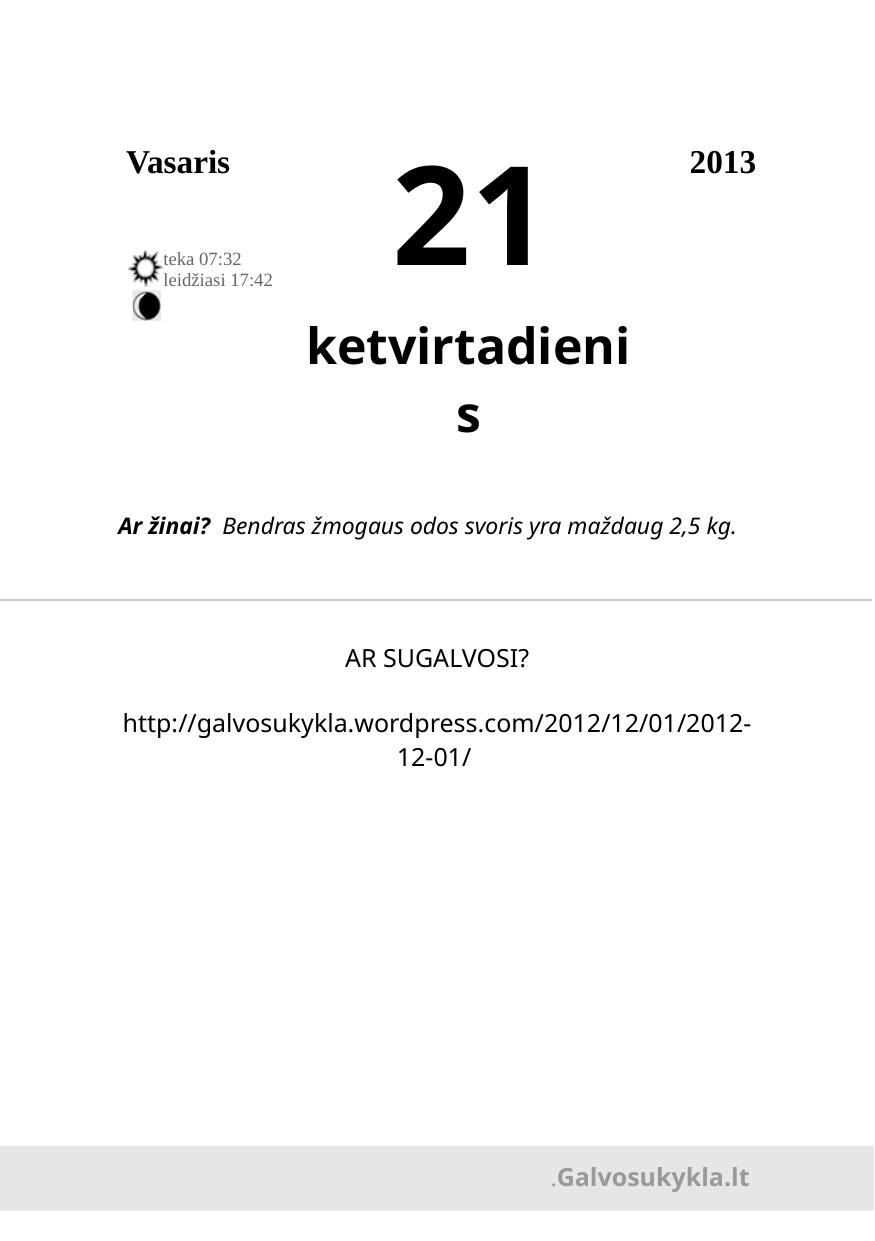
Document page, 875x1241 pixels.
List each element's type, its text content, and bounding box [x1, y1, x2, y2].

text Ar žinai? Bendras žmogaus odos svoris yra maždaug 2,5 kg. [118, 510, 756, 541]
text AR SUGALVOSI? [118, 641, 756, 675]
table_header Vasaris teka 07:32 leidžiasi 17:42 [118, 118, 298, 287]
table_header 21 ketvirtadienis [299, 118, 638, 448]
text http://galvosukykla.wordpress.com/2012/12/01/2012-12-01/ [118, 706, 756, 774]
table_header [118, 288, 298, 448]
table_header 2013 [638, 118, 756, 448]
